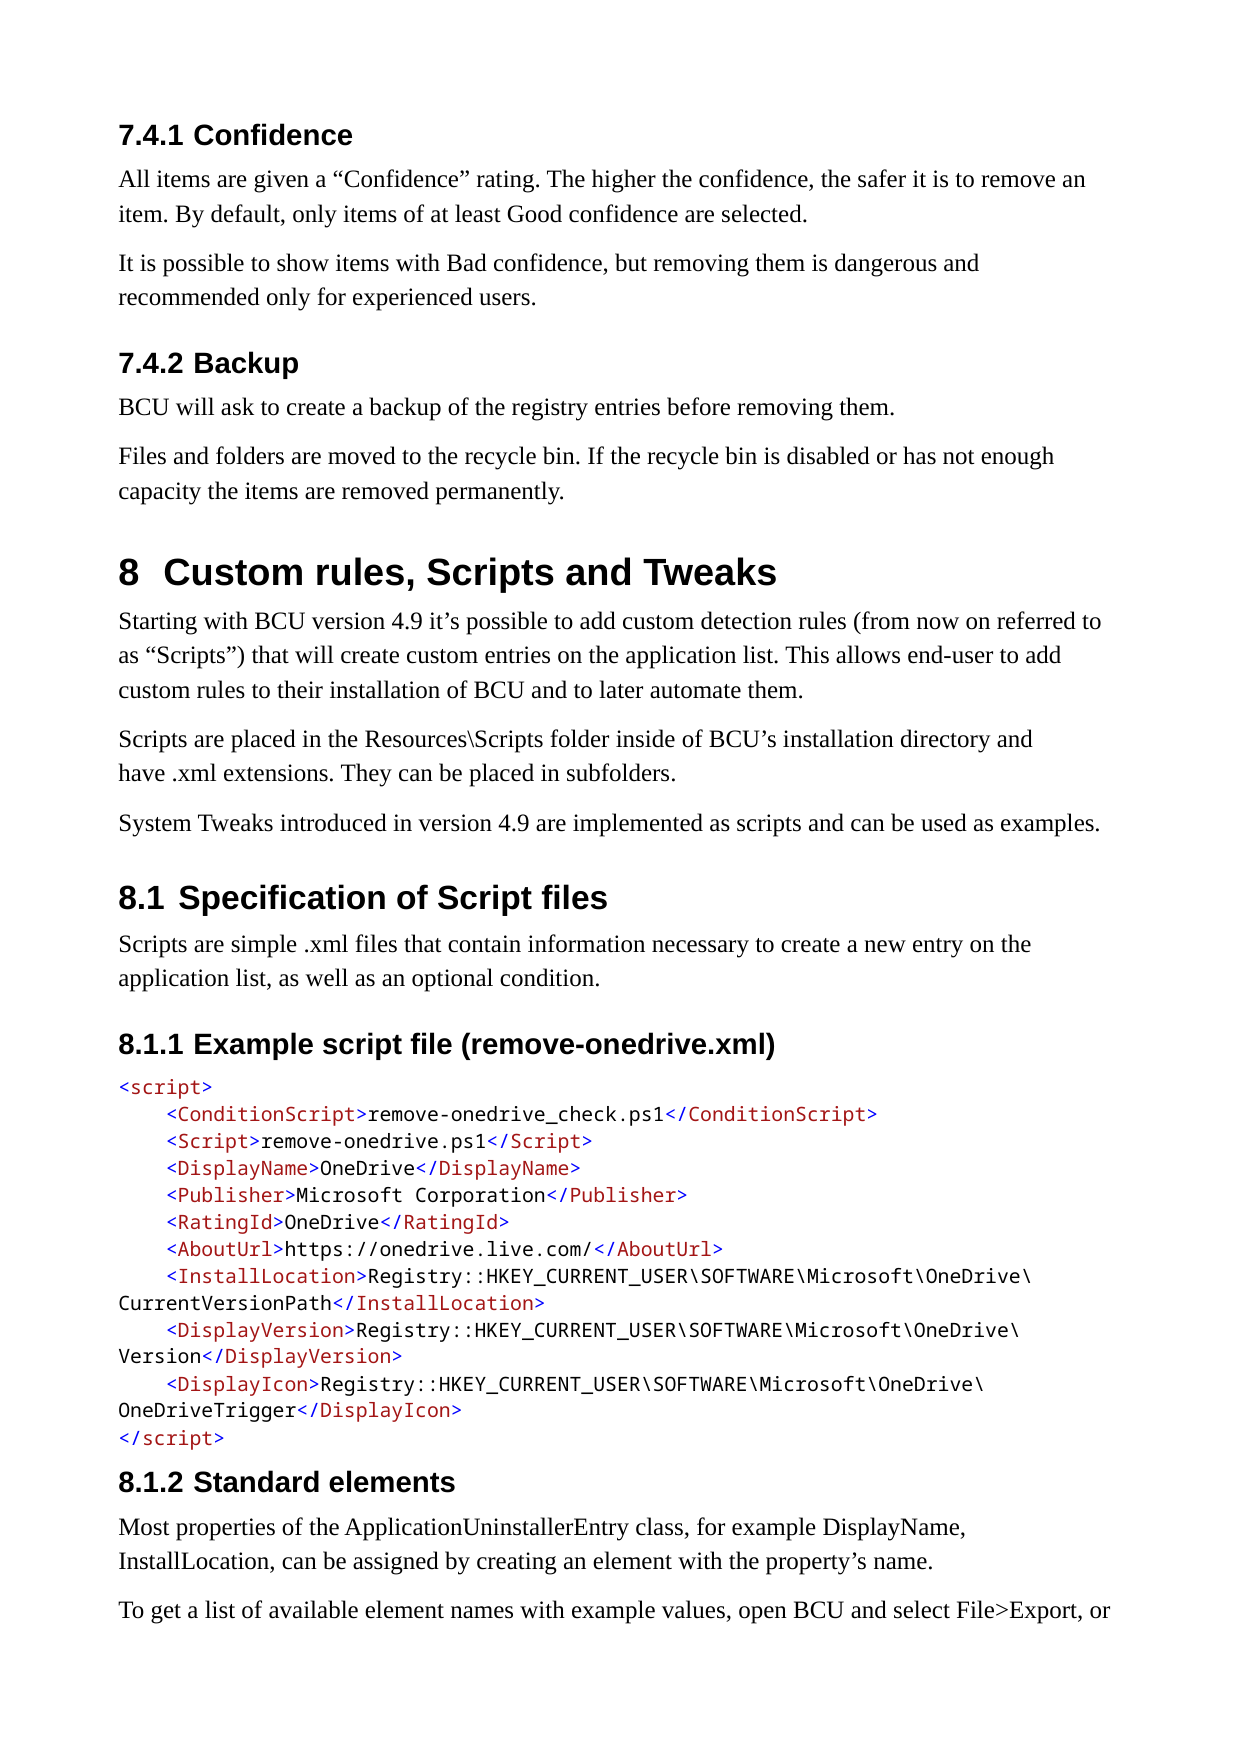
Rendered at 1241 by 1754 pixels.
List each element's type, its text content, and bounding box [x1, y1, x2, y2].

text Most properties of the ApplicationUninstallerEntry class, for example DisplayName, InstallLocation, can be assigned by creating an element with the property’s name. [118, 1512, 1122, 1575]
text To get a list of available element names with example values, open BCU and select File>Export, or [118, 1595, 1122, 1624]
text Scripts are simple .xml files that contain information necessary to create a new entry on the application list, as well as an optional condition. [118, 929, 1122, 992]
text <DisplayVersion>Registry::HKEY_CURRENT_USER\SOFTWARE\Microsoft\OneDrive\Version</DisplayVersion> [118, 1316, 1122, 1370]
text It is possible to show items with Bad confidence, but removing them is dangerous and recommended only for experienced users. [118, 248, 1122, 311]
subtitle Example script file (remove-onedrive.xml) [118, 1027, 1122, 1061]
text Starting with BCU version 4.9 it’s possible to add custom detection rules (from now on referred to as “Scripts”) that will create custom entries on the application list. This allows end-user to add custom rules to their installation of BCU and to later automate them. [118, 606, 1122, 704]
subtitle Standard elements [118, 1465, 1122, 1499]
text <Script>remove-onedrive.ps1</Script> [118, 1127, 1122, 1154]
text <script> [118, 1073, 1122, 1100]
text <DisplayName>OneDrive</DisplayName> [118, 1154, 1122, 1181]
text </script> [118, 1424, 1122, 1451]
text <InstallLocation>Registry::HKEY_CURRENT_USER\SOFTWARE\Microsoft\OneDrive\CurrentVersionPath</InstallLocation> [118, 1262, 1122, 1316]
text <AboutUrl>https://onedrive.live.com/</AboutUrl> [118, 1235, 1122, 1262]
text <ConditionScript>remove-onedrive_check.ps1</ConditionScript> [118, 1100, 1122, 1127]
text Files and folders are moved to the recycle bin. If the recycle bin is disabled or has not enough capacity the items are removed permanently. [118, 441, 1122, 504]
text BCU will ask to create a backup of the registry entries before removing them. [118, 392, 1122, 421]
text <Publisher>Microsoft Corporation</Publisher> [118, 1181, 1122, 1208]
text <RatingId>OneDrive</RatingId> [118, 1208, 1122, 1235]
subtitle Backup [118, 346, 1122, 380]
subtitle Custom rules, Scripts and Tweaks [118, 550, 1122, 593]
text Scripts are placed in the Resources\Scripts folder inside of BCU’s installation directory and have .xml extensions. They can be placed in subfolders. [118, 724, 1122, 787]
subtitle Confidence [118, 118, 1122, 152]
text System Tweaks introduced in version 4.9 are implemented as scripts and can be used as examples. [118, 808, 1122, 836]
subtitle Specification of Script files [118, 877, 1122, 916]
text <DisplayIcon>Registry::HKEY_CURRENT_USER\SOFTWARE\Microsoft\OneDrive\OneDriveTrigger</DisplayIcon> [118, 1370, 1122, 1424]
text All items are given a “Confidence” rating. The higher the confidence, the safer it is to remove an item. By default, only items of at least Good confidence are selected. [118, 164, 1122, 228]
